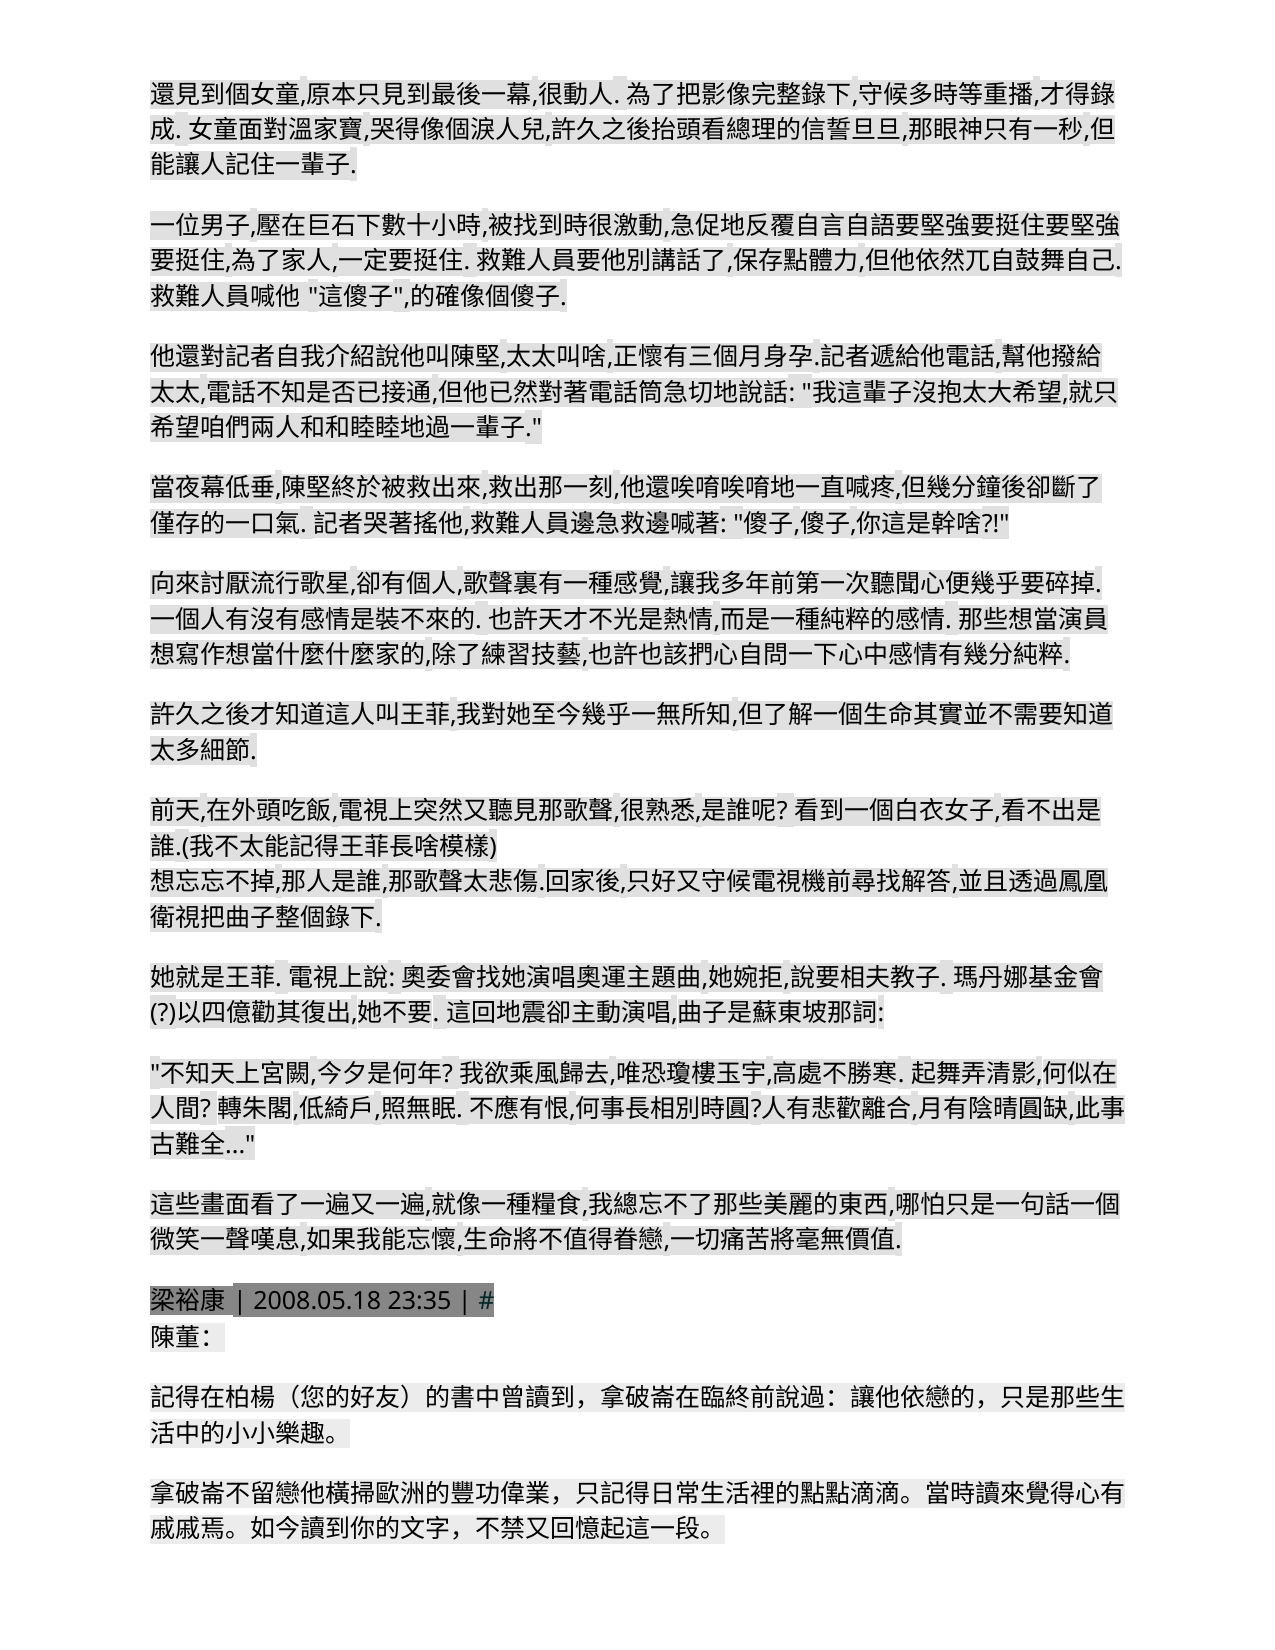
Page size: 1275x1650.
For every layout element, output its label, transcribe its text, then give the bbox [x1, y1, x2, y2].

text 陳董： [150, 1317, 1125, 1352]
text 當夜幕低垂,陳堅終於被救出來,救出那一刻,他還唉唷唉唷地一直喊疼,但幾分鐘後卻斷了僅存的一口氣. 記者哭著搖他,救難人員邊急救邊喊著: "傻子,傻子,你這是幹啥?!" [150, 469, 1125, 539]
text 一位男子,壓在巨石下數十小時,被找到時很激動,急促地反覆自言自語要堅強要挺住要堅強要挺住,為了家人,一定要挺住. 救難人員要他別講話了,保存點體力,但他依然兀自鼓舞自己. 救難人員喊他 "這傻子",的確像個傻子. [150, 206, 1125, 312]
text 向來討厭流行歌星,卻有個人,歌聲裏有一種感覺,讓我多年前第一次聽聞心便幾乎要碎掉.一個人有沒有感情是裝不來的. 也許天才不光是熱情,而是一種純粹的感情. 那些想當演員想寫作想當什麼什麼家的,除了練習技藝,也許也該捫心自問一下心中感情有幾分純粹. [150, 564, 1125, 671]
text 拿破崙不留戀他橫掃歐洲的豐功偉業，只記得日常生活裡的點點滴滴。當時讀來覺得心有戚戚焉。如今讀到你的文字，不禁又回憶起這一段。 [150, 1473, 1125, 1544]
text "不知天上宮闕,今夕是何年? 我欲乘風歸去,唯恐瓊樓玉宇,高處不勝寒. 起舞弄清影,何似在人間? 轉朱閣,低綺戶,照無眠. 不應有恨,何事長相別時圓?人有悲歡離合,月有陰晴圓缺,此事古難全..." [150, 1054, 1125, 1160]
text 他還對記者自我介紹說他叫陳堅,太太叫啥,正懷有三個月身孕.記者遞給他電話,幫他撥給太太,電話不知是否已接通,但他已然對著電話筒急切地說話: "我這輩子沒抱太大希望,就只希望咱們兩人和和睦睦地過一輩子." [150, 337, 1125, 444]
text 梁裕康 | 2008.05.18 23:35 | # [150, 1281, 1125, 1317]
text 前天,在外頭吃飯,電視上突然又聽見那歌聲,很熟悉,是誰呢? 看到一個白衣女子,看不出是誰.(我不太能記得王菲長啥模樣) 想忘忘不掉,那人是誰,那歌聲太悲傷.回家後,只好又守候電視機前尋找解答,並且透過鳳凰衛視把曲子整個錄下. [150, 792, 1125, 933]
text 記得在柏楊（您的好友）的書中曾讀到，拿破崙在臨終前說過：讓他依戀的，只是那些生活中的小小樂趣。 [150, 1377, 1125, 1448]
text 還見到個女童,原本只見到最後一幕,很動人. 為了把影像完整錄下,守候多時等重播,才得錄成. 女童面對溫家寶,哭得像個淚人兒,許久之後抬頭看總理的信誓旦旦,那眼神只有一秒,但能讓人記住一輩子. [150, 75, 1125, 181]
text 這些畫面看了一遍又一遍,就像一種糧食,我總忘不了那些美麗的東西,哪怕只是一句話一個微笑一聲嘆息,如果我能忘懷,生命將不值得眷戀,一切痛苦將毫無價值. [150, 1185, 1125, 1256]
text 她就是王菲. 電視上說: 奧委會找她演唱奧運主題曲,她婉拒,說要相夫教子. 瑪丹娜基金會(?)以四億勸其復出,她不要. 這回地震卻主動演唱,曲子是蘇東坡那詞: [150, 958, 1125, 1029]
text 許久之後才知道這人叫王菲,我對她至今幾乎一無所知,但了解一個生命其實並不需要知道太多細節. [150, 696, 1125, 767]
